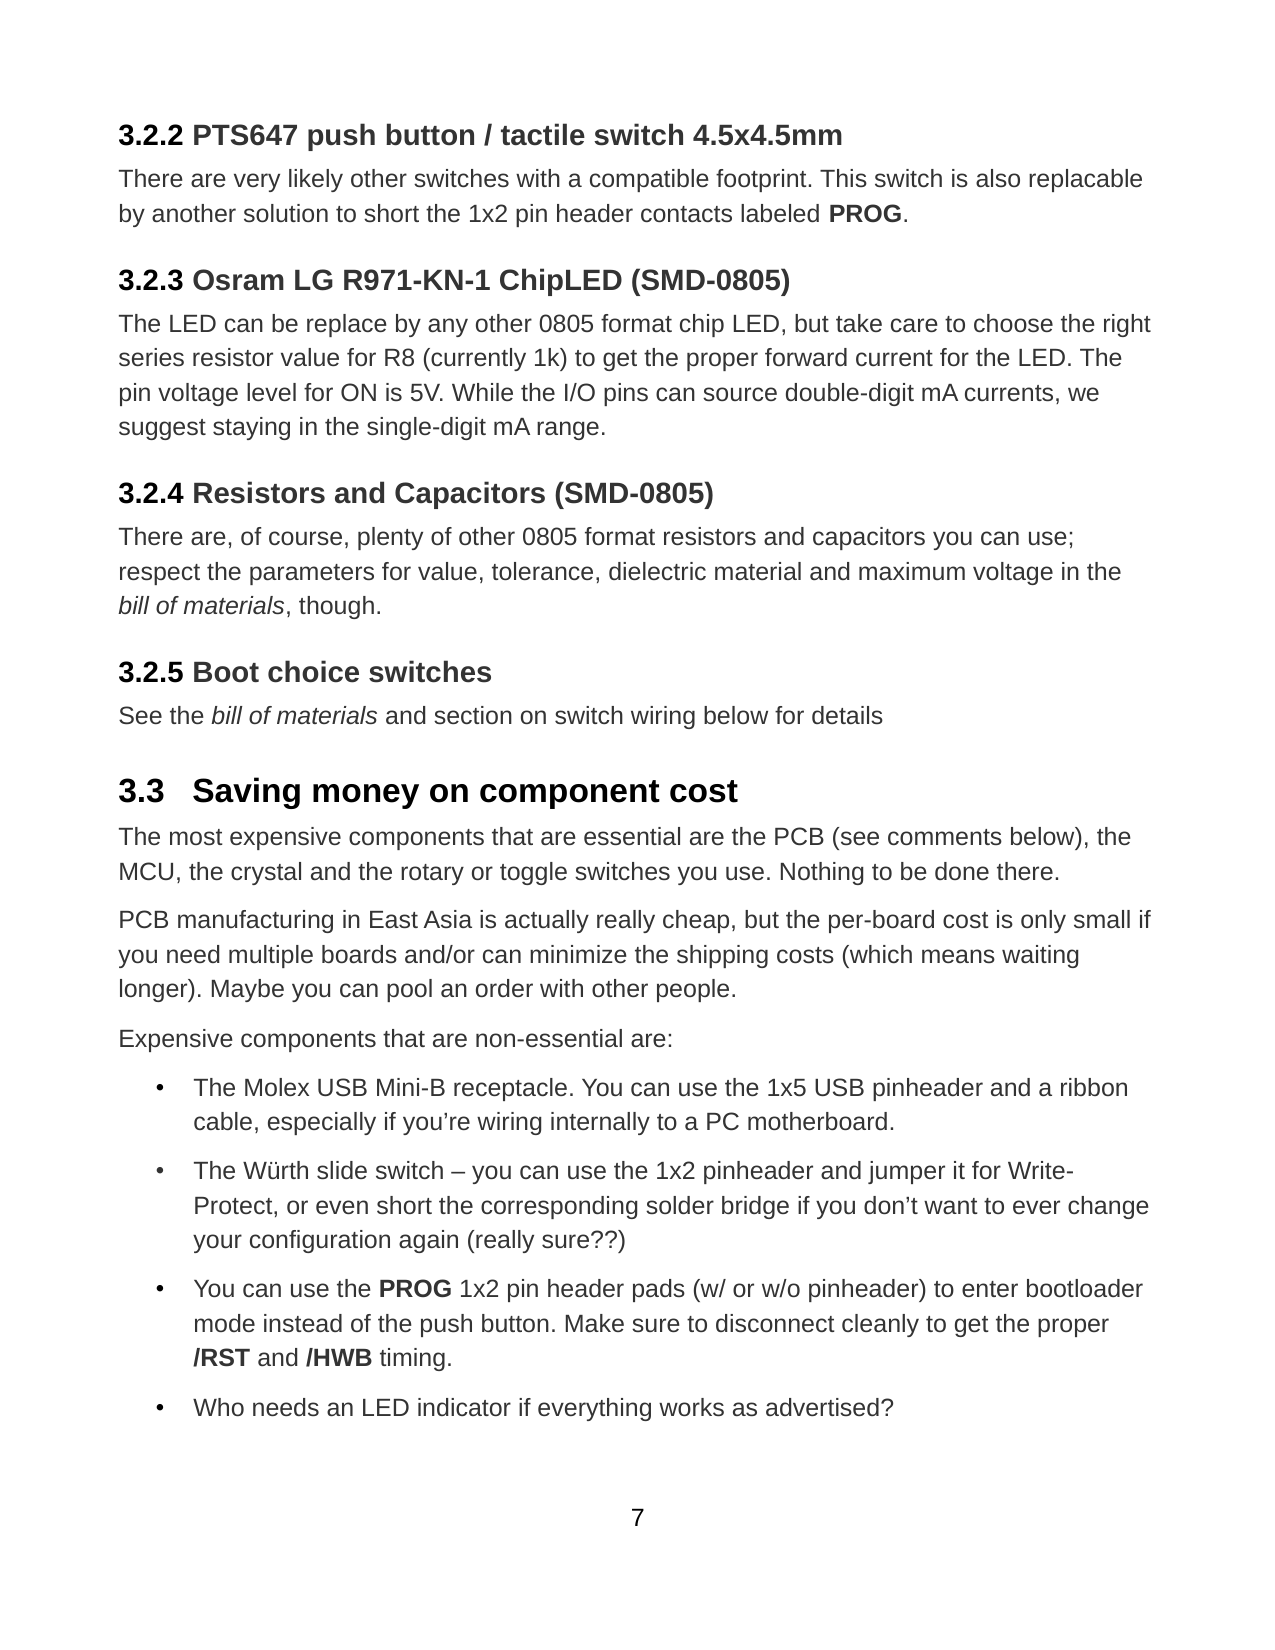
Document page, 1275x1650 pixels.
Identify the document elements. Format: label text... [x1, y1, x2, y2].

subtitle PTS647 push button / tactile switch 4.5x4.5mm [118, 118, 1157, 152]
text There are very likely other switches with a compatible footprint. This switch is also replacable by another solution to short the 1x2 pin header contacts labeled PROG. [118, 164, 1157, 228]
text Expensive components that are non-essential are: [118, 1023, 1157, 1052]
text PCB manufacturing in East Asia is actually really cheap, but the per-board cost is only small if you need multiple boards and/or can minimize the shipping costs (which means waiting longer). Maybe you can pool an order with other people. [118, 906, 1157, 1003]
text There are, of course, plenty of other 0805 format resistors and capacitors you can use; respect the parameters for value, tolerance, dielectric material and maximum voltage in the bill of materials, though. [118, 522, 1157, 620]
list Who needs an LED indicator if everything works as advertised? [156, 1392, 1157, 1421]
subtitle Boot choice switches [118, 655, 1157, 688]
list The Molex USB Mini-B receptacle. You can use the 1x5 USB pinheader and a ribbon cable, especially if you’re wiring internally to a PC motherboard. [156, 1073, 1157, 1136]
subtitle Osram LG R971-KN-1 ChipLED (SMD-0805) [118, 262, 1157, 296]
subtitle Resistors and Capacitors (SMD-0805) [118, 476, 1157, 509]
list The Würth slide switch – you can use the 1x2 pinheader and jumper it for Write-Protect, or even short the corresponding solder bridge if you don’t want to ever change your configuration again (really sure??) [156, 1156, 1157, 1254]
subtitle Saving money on component cost [118, 771, 1157, 809]
text See the bill of materials and section on switch wiring below for details [118, 701, 1157, 730]
text The LED can be replace by any other 0805 format chip LED, but take care to choose the right series resistor value for R8 (currently 1k) to get the proper forward current for the LED. The pin voltage level for ON is 5V. While the I/O pins can source double-digit mA currents, we suggest staying in the single-digit mA range. [118, 309, 1157, 441]
text The most expensive components that are essential are the PCB (see comments below), the MCU, the crystal and the rotary or toggle switches you use. Nothing to be done there. [118, 822, 1157, 885]
list You can use the PROG 1x2 pin header pads (w/ or w/o pinheader) to enter bootloader mode instead of the push button. Make sure to disconnect cleanly to get the proper /RST and /HWB timing. [156, 1274, 1157, 1372]
